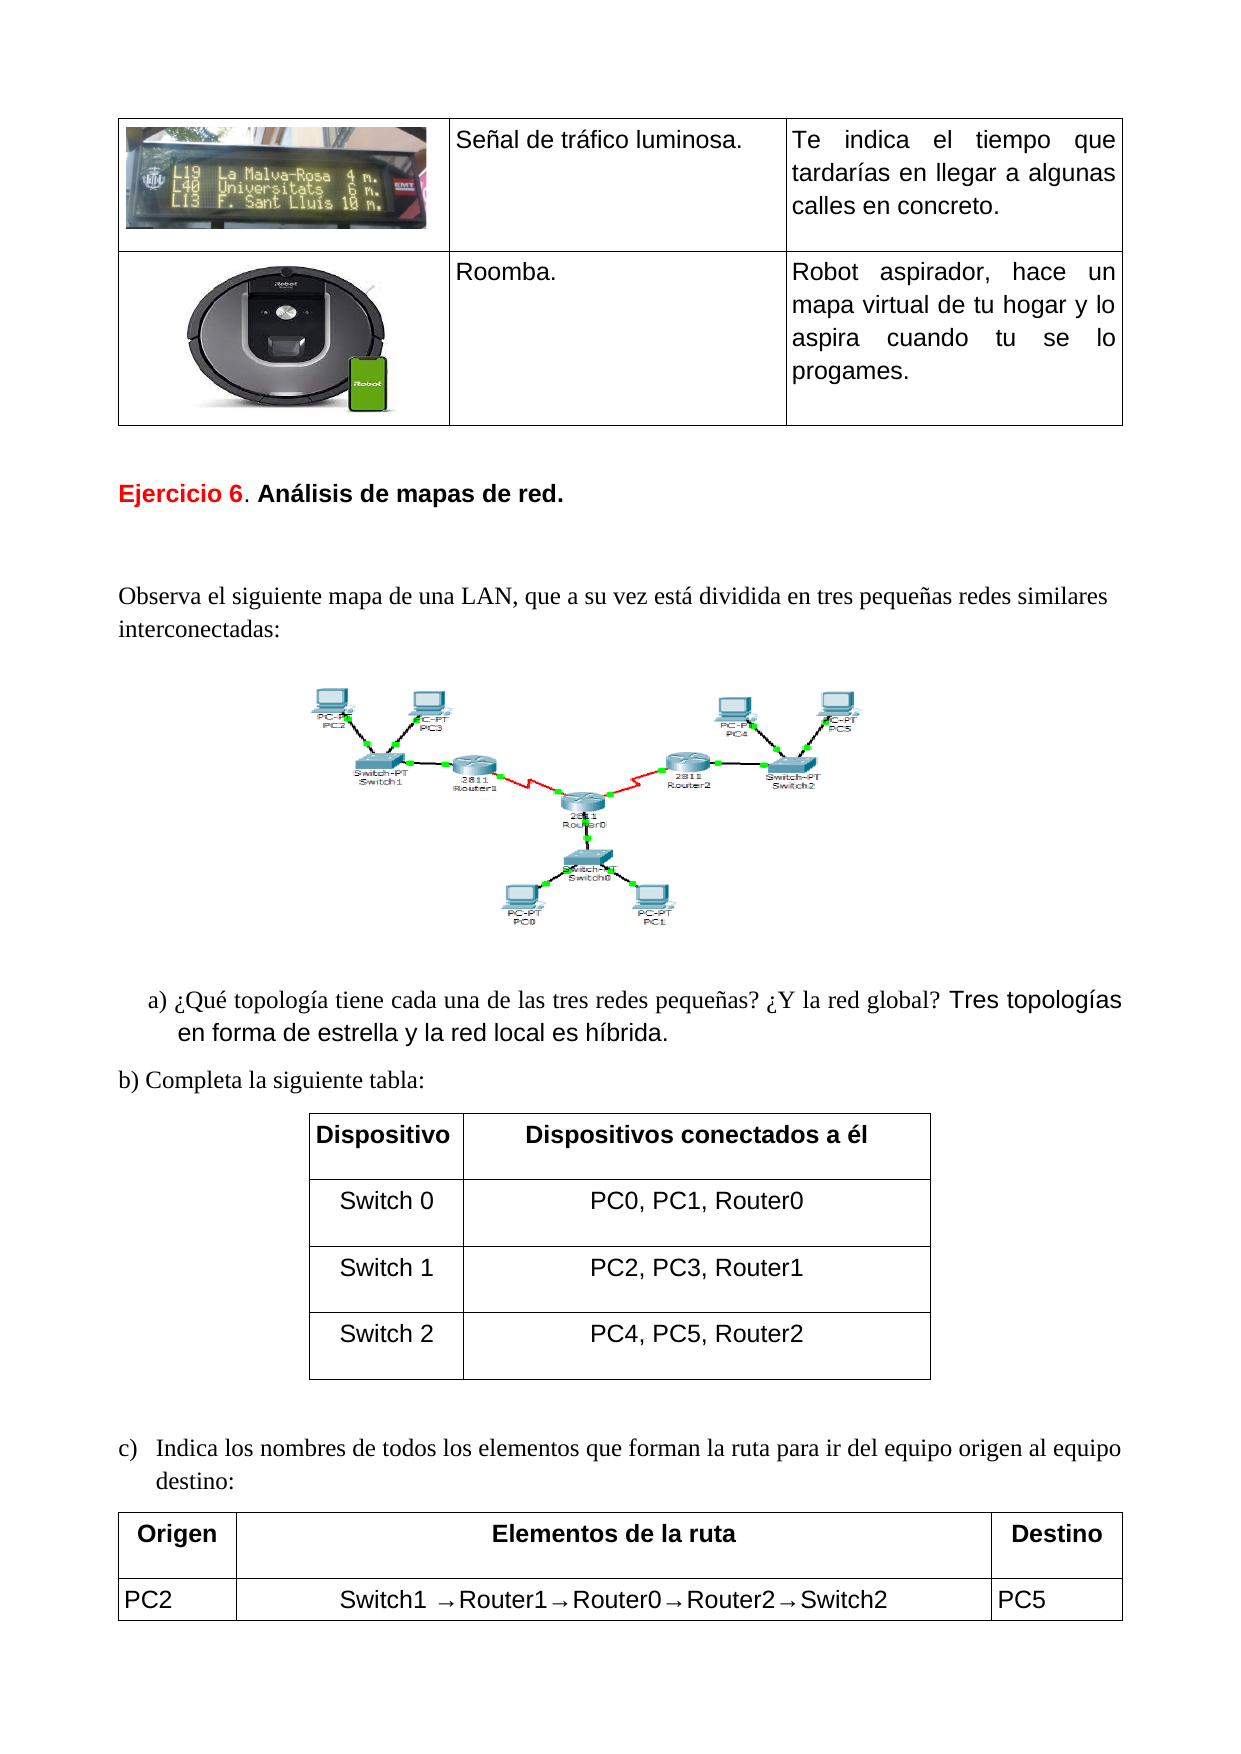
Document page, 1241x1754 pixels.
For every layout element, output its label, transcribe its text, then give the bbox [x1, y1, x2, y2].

text c) Indica los nombres de todos los elementos que forman la ruta para ir del equipo origen al equipo destino: [118, 1433, 1122, 1495]
text b) Completa la siguiente tabla: [118, 1065, 1122, 1094]
text Observa el siguiente mapa de una LAN, que a su vez está dividida en tres pequeñas redes similares interconectadas: [118, 581, 1122, 643]
table_header Dispositivo [310, 1114, 463, 1179]
table_cell PC5 [992, 1579, 1122, 1619]
table_header Origen [119, 1513, 236, 1578]
table_cell PC2 [119, 1579, 236, 1619]
table_header Dispositivos conectados a él [464, 1114, 930, 1179]
picture [126, 127, 427, 229]
table_cell [119, 252, 449, 424]
table_cell Robot aspirador, hace un mapa virtual de tu hogar y lo aspira cuando tu se lo progames. [787, 252, 1122, 424]
table_cell Te indica el tiempo que tardarías en llegar a algunas calles en concreto. [787, 119, 1122, 251]
table_cell PC0, PC1, Router0 [464, 1180, 930, 1246]
text a) ¿Qué topología tiene cada una de las tres redes pequeñas? ¿Y la red global? Tres topologías en forma de estrella y la red local es híbrida. [148, 985, 1122, 1047]
table_cell Switch 1 [310, 1247, 463, 1312]
table_cell PC2, PC3, Router1 [464, 1247, 930, 1312]
table_cell Roomba. [450, 252, 786, 424]
picture [186, 265, 396, 413]
table_cell PC4, PC5, Router2 [464, 1313, 930, 1378]
table_cell Switch 0 [310, 1180, 463, 1246]
text Ejercicio 6. Análisis de mapas de red. [118, 479, 1122, 508]
table_header Destino [992, 1513, 1122, 1578]
table_cell Switch1 →Router1→Router0→Router2→Switch2 [237, 1579, 991, 1619]
table_cell [119, 119, 449, 251]
picture [302, 675, 881, 926]
table_header Elementos de la ruta [237, 1513, 991, 1578]
table_cell Switch 2 [310, 1313, 463, 1378]
table_cell Señal de tráfico luminosa. [450, 119, 786, 251]
